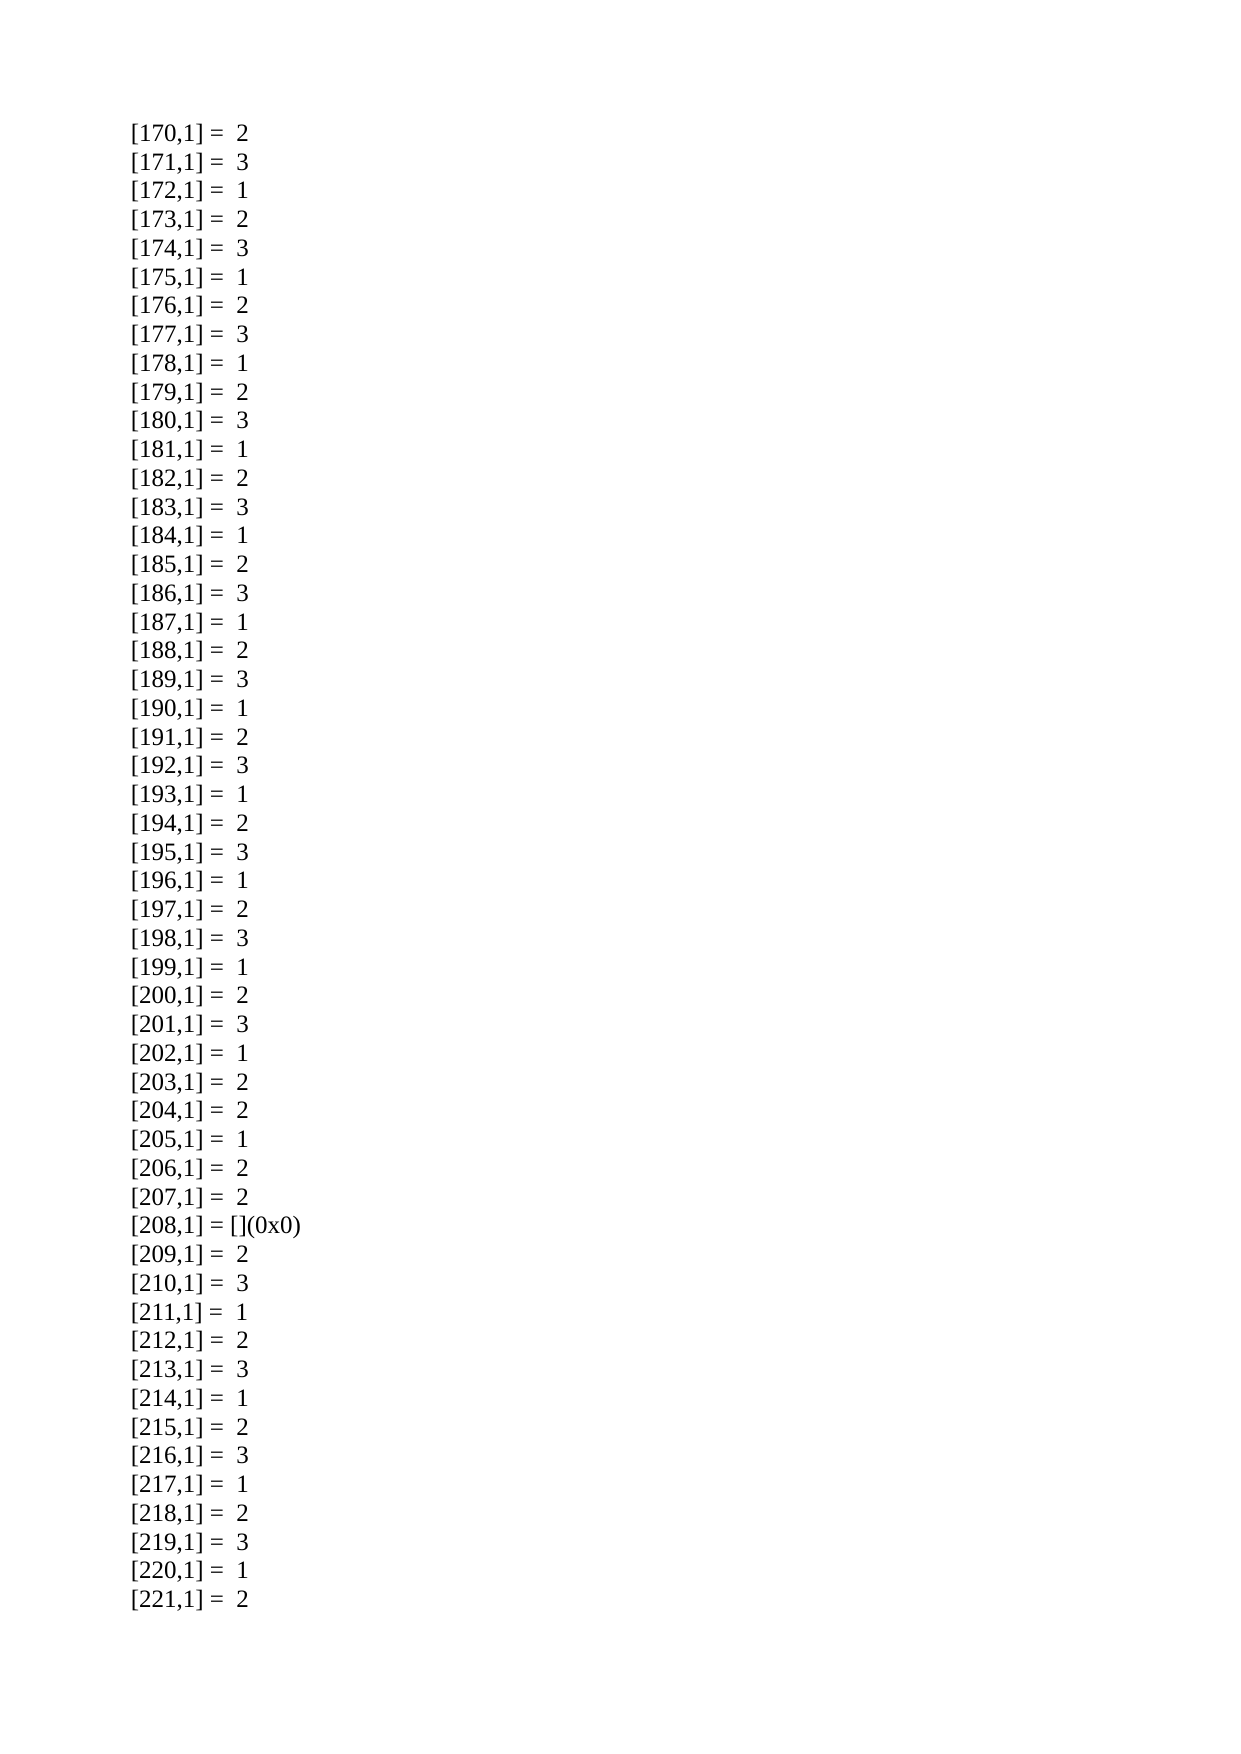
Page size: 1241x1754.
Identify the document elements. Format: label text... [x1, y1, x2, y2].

text [186,1] = 3 [118, 578, 1122, 607]
text [190,1] = 1 [118, 693, 1122, 722]
text [188,1] = 2 [118, 636, 1122, 664]
text [181,1] = 1 [118, 434, 1122, 463]
text [195,1] = 3 [118, 837, 1122, 866]
text [216,1] = 3 [118, 1441, 1122, 1469]
text [210,1] = 3 [118, 1268, 1122, 1297]
text [179,1] = 2 [118, 377, 1122, 406]
text [217,1] = 1 [118, 1469, 1122, 1498]
text [218,1] = 2 [118, 1498, 1122, 1527]
text [197,1] = 2 [118, 894, 1122, 923]
text [198,1] = 3 [118, 923, 1122, 952]
text [173,1] = 2 [118, 204, 1122, 233]
text [178,1] = 1 [118, 348, 1122, 377]
text [203,1] = 2 [118, 1067, 1122, 1096]
text [199,1] = 1 [118, 952, 1122, 981]
text [193,1] = 1 [118, 779, 1122, 808]
text [215,1] = 2 [118, 1412, 1122, 1441]
text [204,1] = 2 [118, 1096, 1122, 1124]
text [202,1] = 1 [118, 1038, 1122, 1067]
text [212,1] = 2 [118, 1326, 1122, 1354]
text [183,1] = 3 [118, 492, 1122, 521]
text [201,1] = 3 [118, 1009, 1122, 1038]
text [192,1] = 3 [118, 751, 1122, 779]
text [220,1] = 1 [118, 1556, 1122, 1584]
text [180,1] = 3 [118, 406, 1122, 434]
text [205,1] = 1 [118, 1124, 1122, 1153]
text [213,1] = 3 [118, 1354, 1122, 1383]
text [172,1] = 1 [118, 176, 1122, 204]
text [171,1] = 3 [118, 147, 1122, 176]
text [194,1] = 2 [118, 808, 1122, 837]
text [177,1] = 3 [118, 319, 1122, 348]
text [207,1] = 2 [118, 1182, 1122, 1211]
text [170,1] = 2 [118, 118, 1122, 147]
text [185,1] = 2 [118, 549, 1122, 578]
text [174,1] = 3 [118, 233, 1122, 262]
text [219,1] = 3 [118, 1527, 1122, 1556]
text [176,1] = 2 [118, 291, 1122, 319]
text [214,1] = 1 [118, 1383, 1122, 1412]
text [209,1] = 2 [118, 1239, 1122, 1268]
text [187,1] = 1 [118, 607, 1122, 636]
text [206,1] = 2 [118, 1153, 1122, 1182]
text [196,1] = 1 [118, 866, 1122, 894]
text [200,1] = 2 [118, 981, 1122, 1009]
text [189,1] = 3 [118, 664, 1122, 693]
text [221,1] = 2 [118, 1584, 1122, 1613]
text [182,1] = 2 [118, 463, 1122, 492]
text [191,1] = 2 [118, 722, 1122, 751]
text [208,1] = [](0x0) [118, 1211, 1122, 1239]
text [211,1] = 1 [118, 1297, 1122, 1326]
text [184,1] = 1 [118, 521, 1122, 549]
text [175,1] = 1 [118, 262, 1122, 291]
